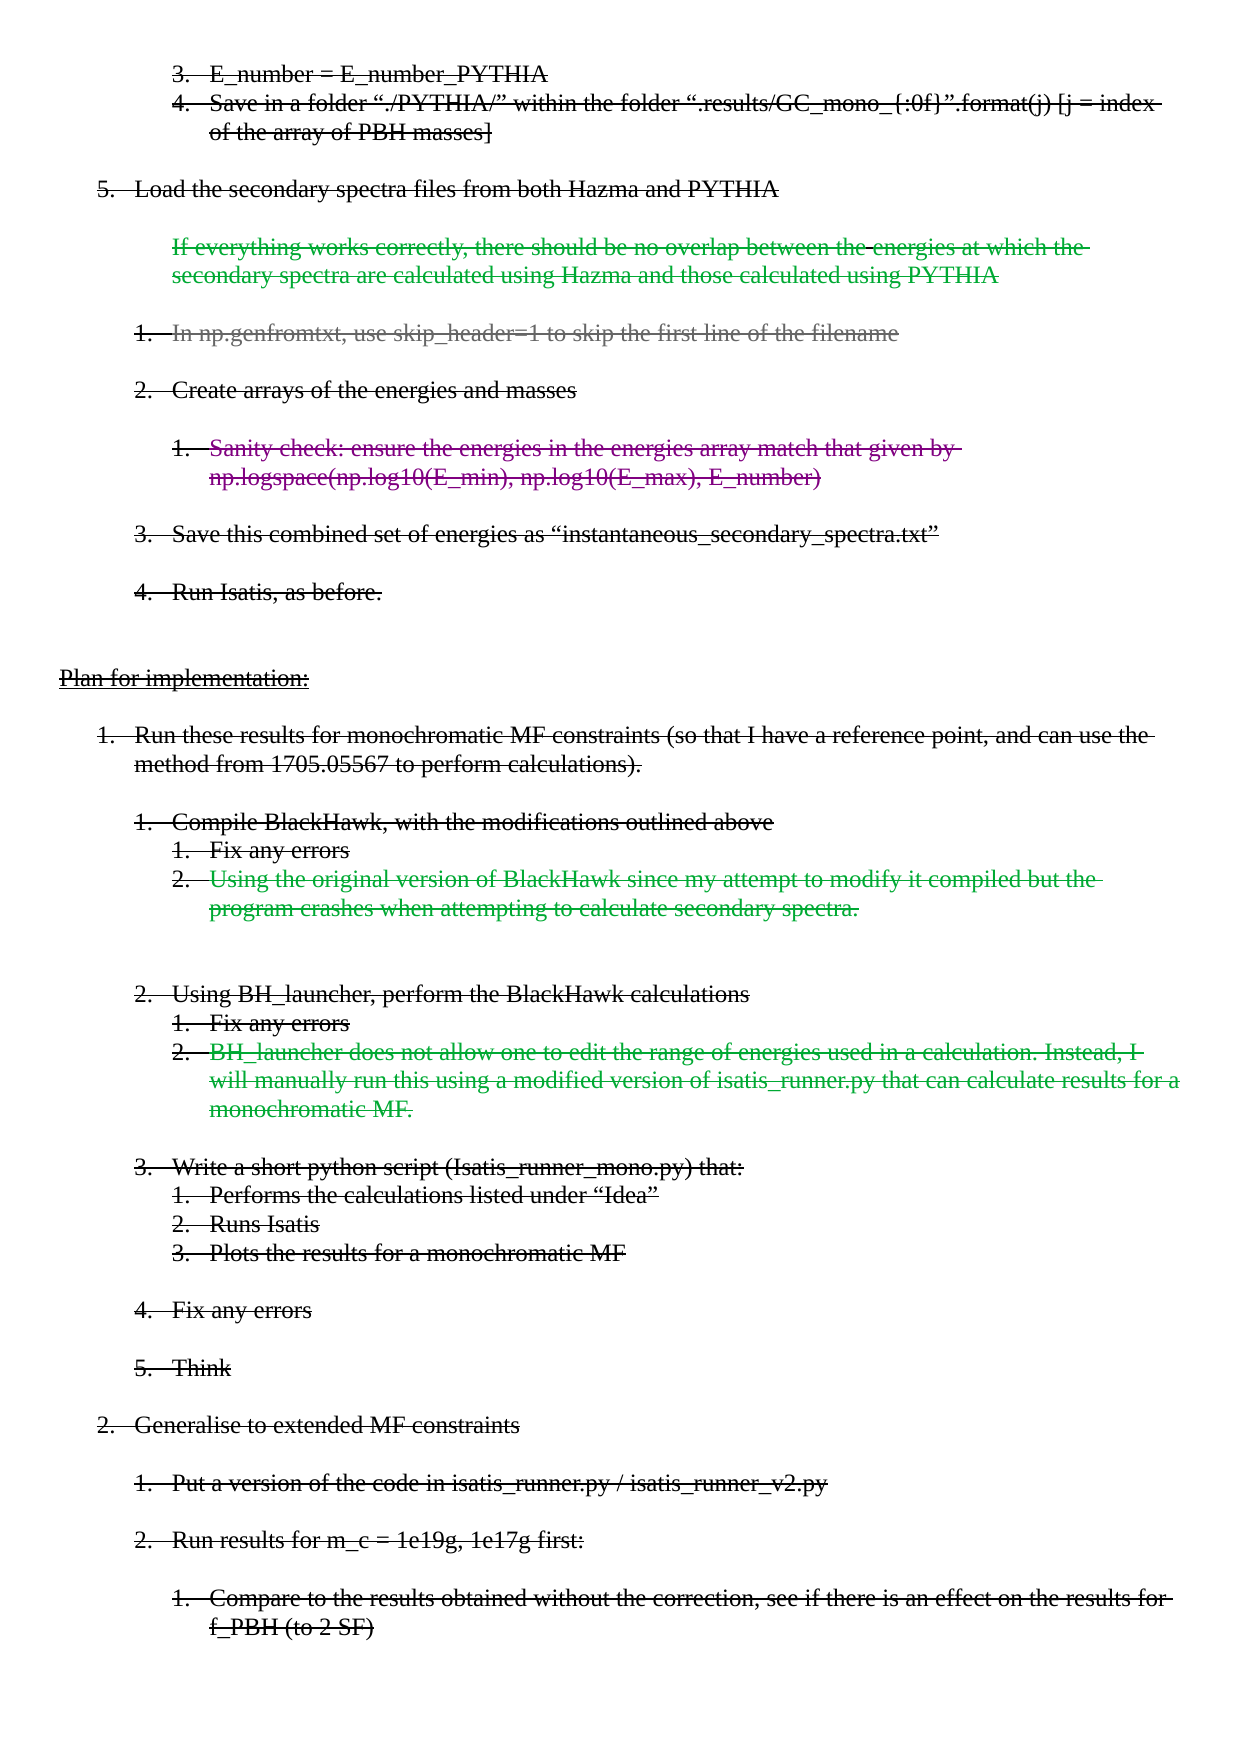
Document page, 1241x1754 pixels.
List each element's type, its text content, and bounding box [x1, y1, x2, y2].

list Load the secondary spectra files from both Hazma and PYTHIA [97, 174, 1181, 203]
list E_number = E_number_PYTHIA [172, 59, 1181, 88]
list If everything works correctly, there should be no overlap between the energies at which the secondary spectra are calculated using Hazma and those calculated using PYTHIA [134, 232, 1181, 289]
list Create arrays of the energies and masses [134, 375, 1181, 404]
list Run results for m_c = 1e19g, 1e17g first: [134, 1525, 1181, 1554]
list In np.genfromtxt, use skip_header=1 to skip the first line of the filename [134, 318, 1181, 347]
list Generalise to extended MF constraints [97, 1410, 1181, 1439]
list Performs the calculations listed under “Idea” [172, 1180, 1181, 1209]
list Using the original version of BlackHawk since my attempt to modify it compiled but the program crashes when attempting to calculate secondary spectra. [172, 864, 1181, 922]
list Plots the results for a monochromatic MF [172, 1238, 1181, 1267]
list Fix any errors [172, 1008, 1181, 1037]
list Run these results for monochromatic MF constraints (so that I have a reference point, and can use the method from 1705.05567 to perform calculations). [97, 720, 1181, 778]
list Compare to the results obtained without the correction, see if there is an effect on the results for f_PBH (to 2 SF) [172, 1583, 1181, 1640]
list BH_launcher does not allow one to edit the range of energies used in a calculation. Instead, I will manually run this using a modified version of isatis_runner.py that can calculate results for a monochromatic MF. [172, 1037, 1181, 1123]
list Run Isatis, as before. [134, 577, 1181, 605]
list Save in a folder “./PYTHIA/” within the folder “.results/GC_mono_{:0f}”.format(j) [j = index of the array of PBH masses] [172, 88, 1181, 145]
list Runs Isatis [172, 1209, 1181, 1238]
text Plan for implementation: [59, 663, 1181, 692]
list Using BH_launcher, perform the BlackHawk calculations [134, 979, 1181, 1008]
list Fix any errors [134, 1295, 1181, 1324]
list Fix any errors [172, 835, 1181, 864]
list Sanity check: ensure the energies in the energies array match that given by np.logspace(np.log10(E_min), np.log10(E_max), E_number) [172, 433, 1181, 490]
list Compile BlackHawk, with the modifications outlined above [134, 807, 1181, 835]
list Write a short python script (Isatis_runner_mono.py) that: [134, 1152, 1181, 1180]
list Save this combined set of energies as “instantaneous_secondary_spectra.txt” [134, 519, 1181, 548]
list Put a version of the code in isatis_runner.py / isatis_runner_v2.py [134, 1468, 1181, 1497]
list Think [134, 1353, 1181, 1382]
